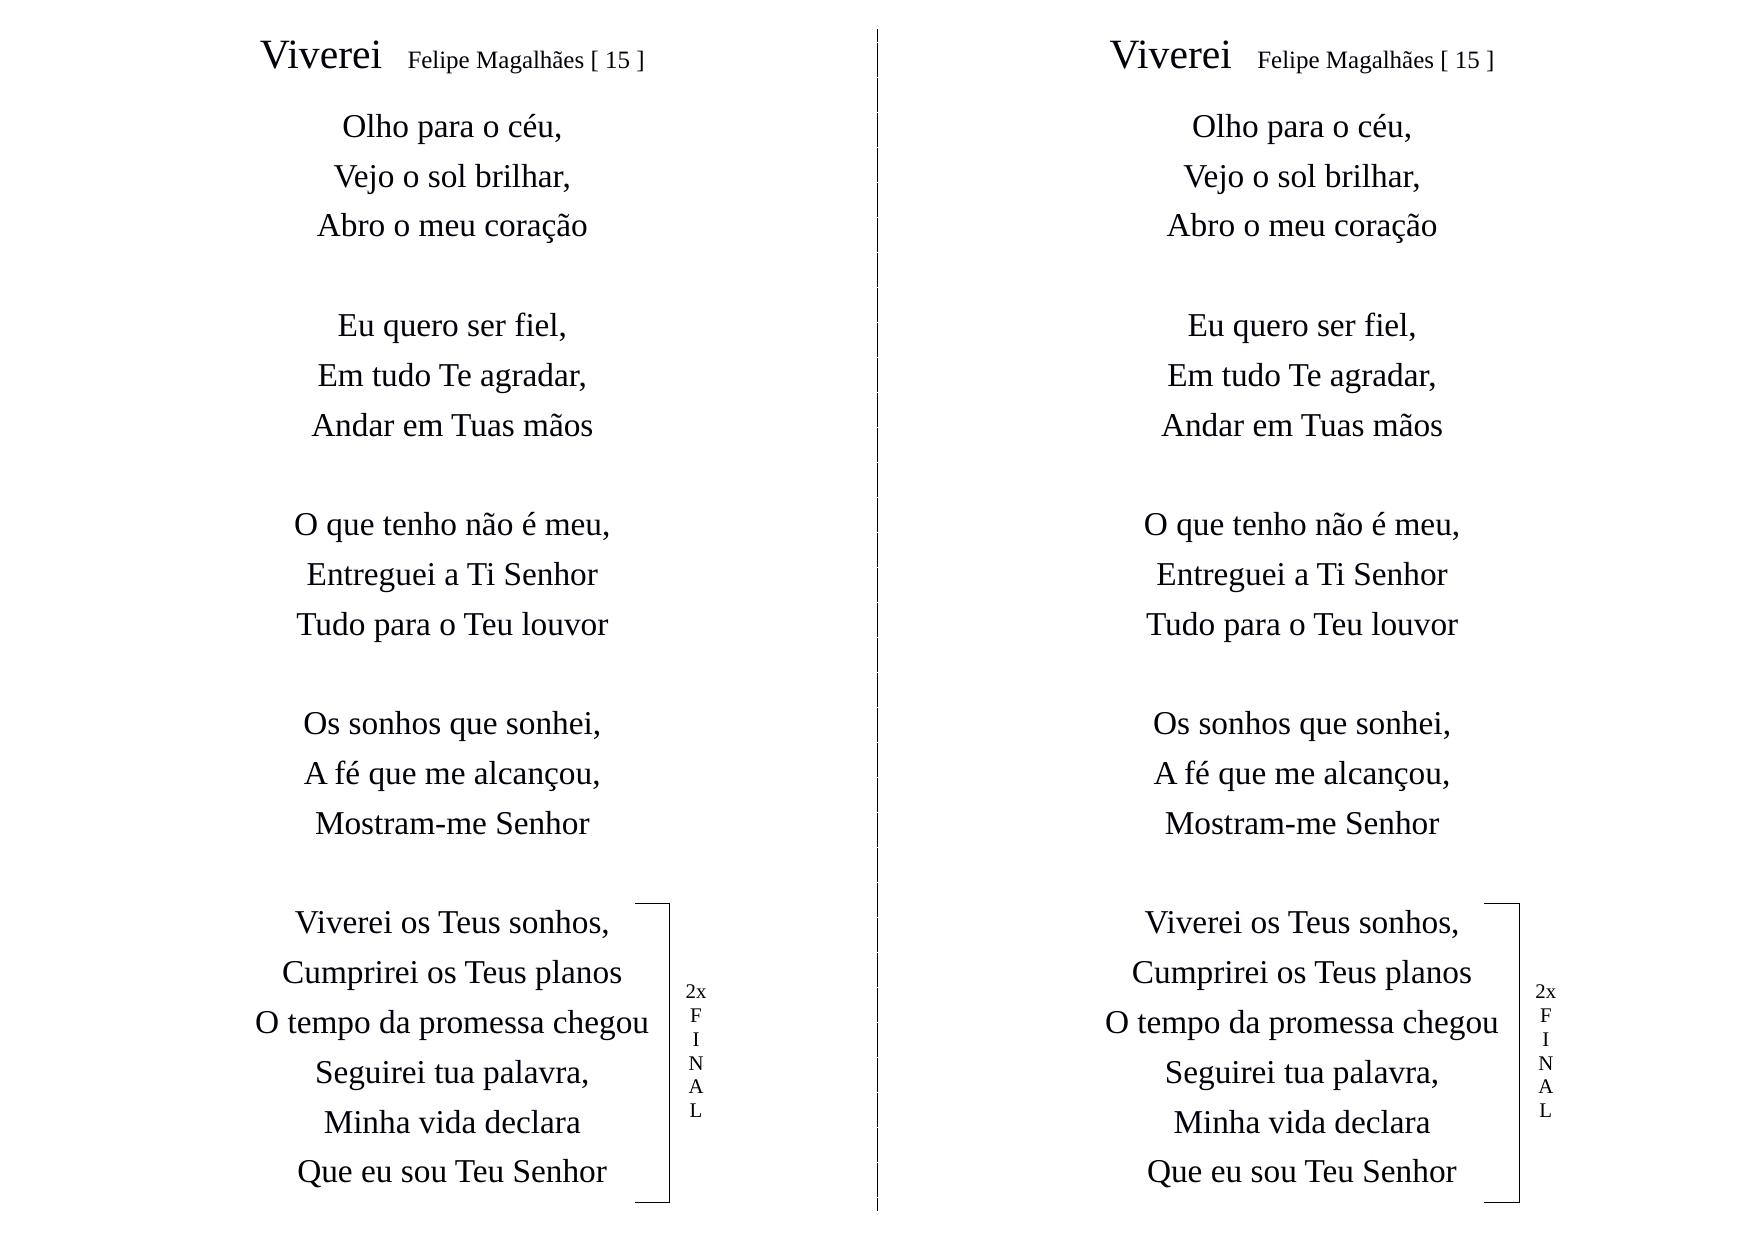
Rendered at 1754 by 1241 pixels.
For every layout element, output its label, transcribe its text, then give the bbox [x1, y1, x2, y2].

text O tempo da promessa chegou [29, 1002, 669, 1041]
text [1520, 953, 1724, 991]
text O que tenho não é meu, [879, 504, 1724, 543]
text Minha vida declara [29, 1102, 669, 1140]
text Seguirei tua palavra, [670, 1052, 875, 1091]
text O que tenho não é meu, [29, 504, 875, 543]
text Eu quero ser fiel, [29, 305, 875, 344]
text Entreguei a Ti Senhor [29, 554, 875, 593]
text Cumprirei os Teus planos [29, 953, 669, 991]
text Abro o meu coração [879, 206, 1724, 244]
text Abro o meu coração [29, 206, 875, 244]
text Minha vida declara [879, 1102, 1519, 1140]
text Andar em Tuas mãos [29, 405, 875, 443]
text [1520, 1152, 1724, 1190]
text Viverei Felipe Magalhães [ 15 ] [879, 29, 1724, 77]
text Tudo para o Teu louvor [879, 604, 1724, 642]
text Minha vida declara [670, 1102, 875, 1140]
text [1520, 903, 1724, 941]
text O tempo da promessa chegou [670, 1002, 875, 1041]
text Vejo o sol brilhar, [879, 156, 1724, 194]
text Que eu sou Teu Senhor [29, 1152, 669, 1190]
text Em tudo Te agradar, [29, 355, 875, 393]
text [670, 903, 875, 941]
text Viverei os Teus sonhos, [879, 903, 1519, 941]
text Andar em Tuas mãos [879, 405, 1724, 443]
text Mostram-me Senhor [29, 803, 875, 842]
text Viverei os Teus sonhos, [29, 903, 669, 941]
text Entreguei a Ti Senhor [879, 554, 1724, 593]
text A fé que me alcançou, [29, 753, 875, 792]
text Que eu sou Teu Senhor [879, 1152, 1519, 1190]
text [670, 953, 875, 991]
text O tempo da promessa chegou [1520, 1002, 1724, 1041]
text O tempo da promessa chegou [879, 1002, 1519, 1041]
text Minha vida declara [1520, 1102, 1724, 1140]
text Os sonhos que sonhei, [879, 704, 1724, 742]
text Os sonhos que sonhei, [29, 704, 875, 742]
text Seguirei tua palavra, [1520, 1052, 1724, 1091]
text Seguirei tua palavra, [879, 1052, 1519, 1091]
text Eu quero ser fiel, [879, 305, 1724, 344]
text Olho para o céu, [29, 106, 875, 144]
text Tudo para o Teu louvor [29, 604, 875, 642]
text [670, 1152, 875, 1190]
text Olho para o céu, [879, 106, 1724, 144]
text Cumprirei os Teus planos [879, 953, 1519, 991]
text A fé que me alcançou, [879, 753, 1724, 792]
text Vejo o sol brilhar, [29, 156, 875, 194]
text Seguirei tua palavra, [29, 1052, 669, 1091]
text Em tudo Te agradar, [879, 355, 1724, 393]
text Viverei Felipe Magalhães [ 15 ] [29, 29, 875, 77]
text Mostram-me Senhor [879, 803, 1724, 842]
